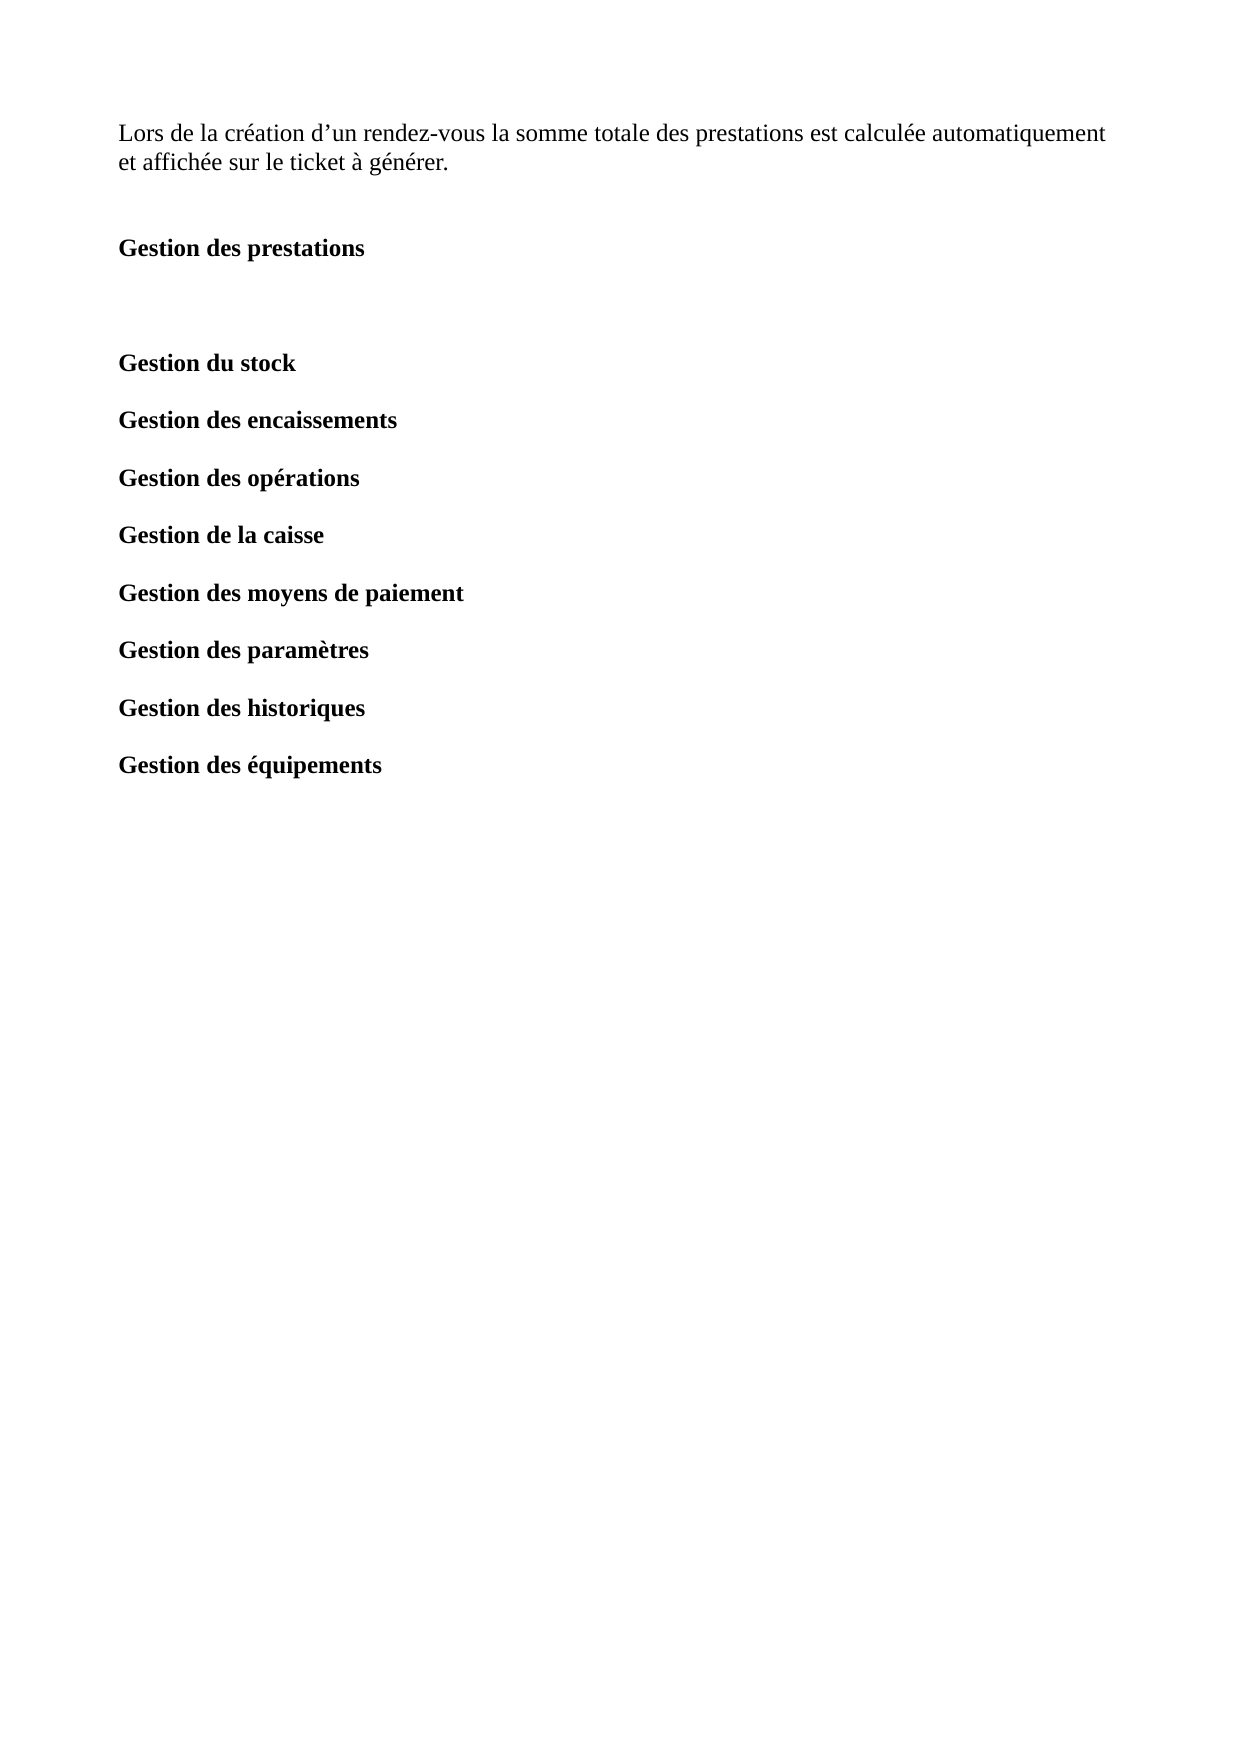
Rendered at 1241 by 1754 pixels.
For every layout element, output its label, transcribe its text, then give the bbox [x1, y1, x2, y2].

text Gestion des moyens de paiement [118, 578, 1122, 607]
text Gestion du stock [118, 348, 1122, 377]
text Gestion des équipements [118, 751, 1122, 779]
text Gestion des opérations [118, 463, 1122, 492]
text Gestion des encaissements [118, 406, 1122, 434]
text Gestion de la caisse [118, 521, 1122, 549]
text Lors de la création d’un rendez-vous la somme totale des prestations est calculée automatiquement et affichée sur le ticket à générer. [118, 118, 1122, 176]
text Gestion des historiques [118, 693, 1122, 722]
text Gestion des paramètres [118, 636, 1122, 664]
text Gestion des prestations [118, 233, 1122, 262]
